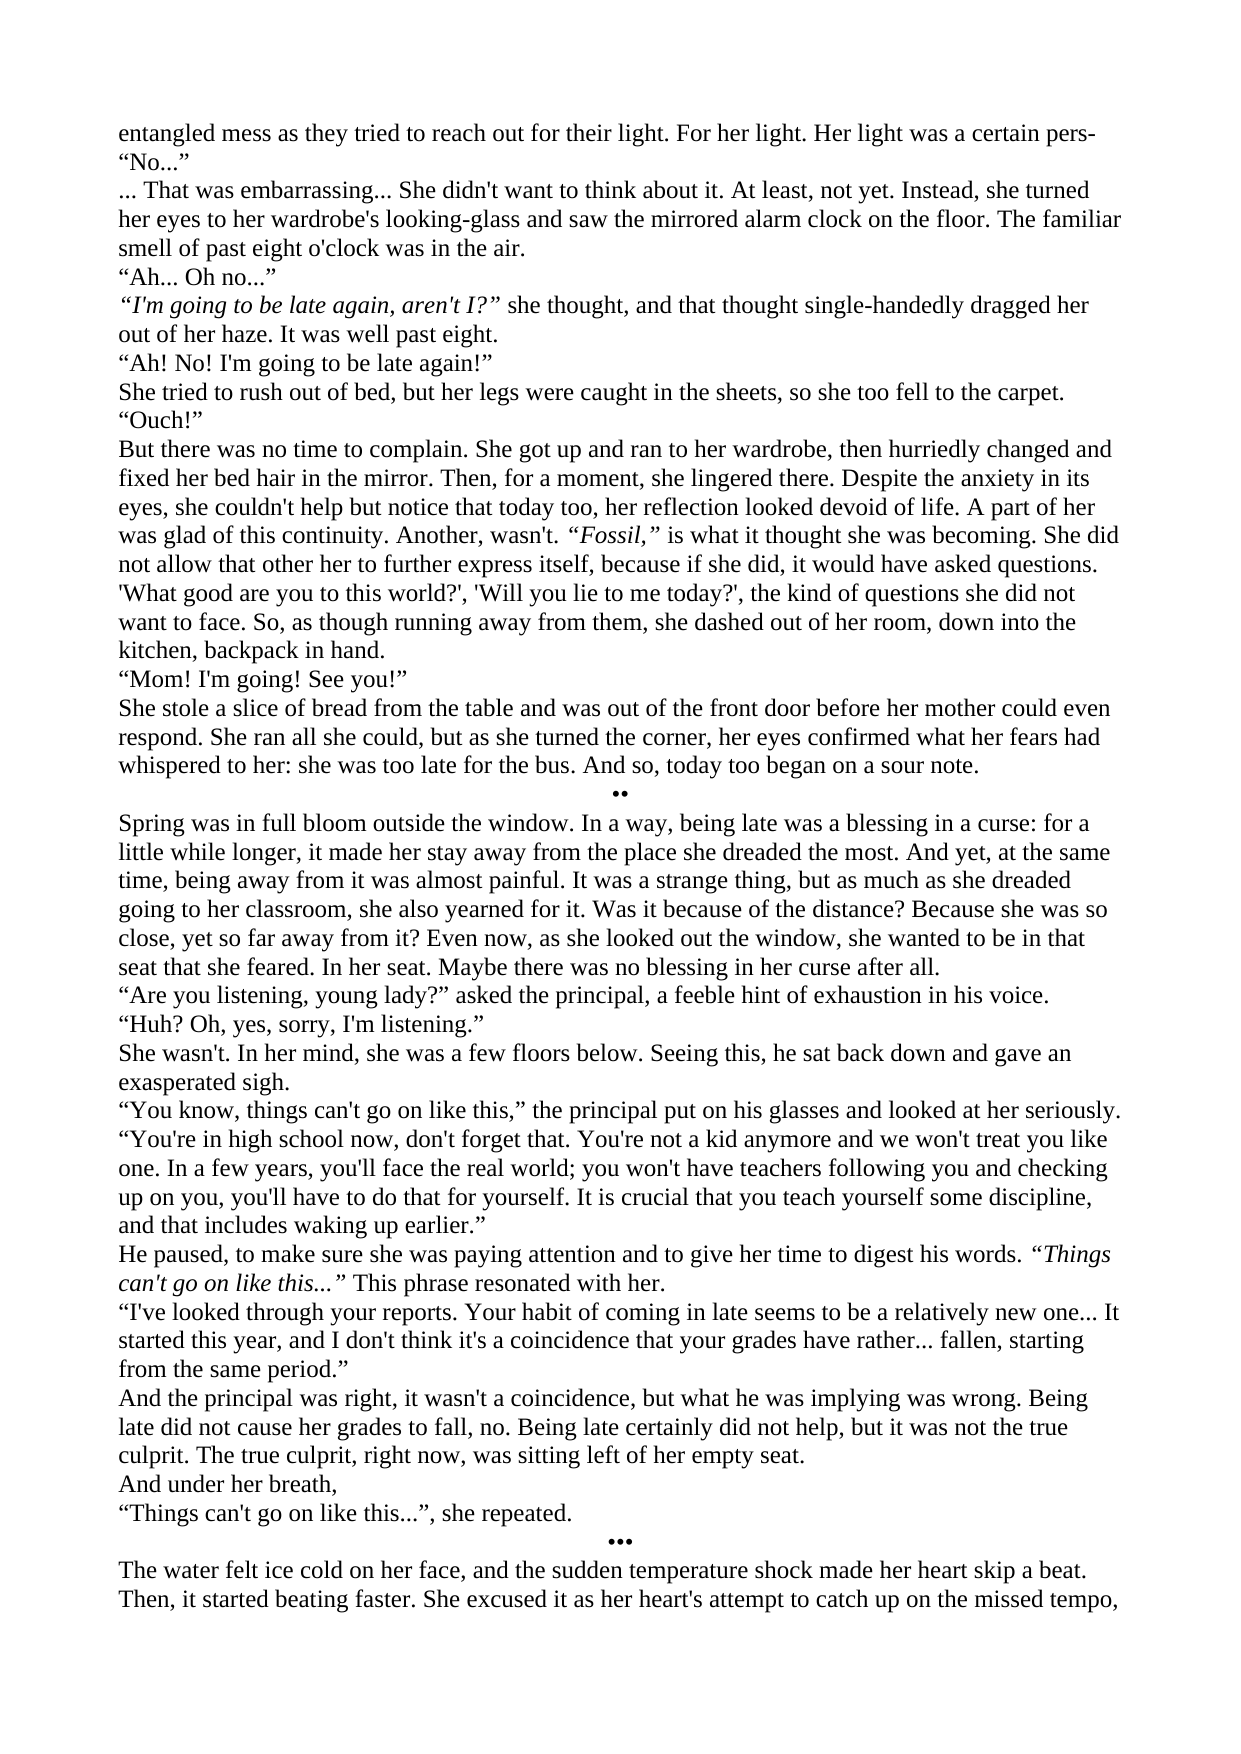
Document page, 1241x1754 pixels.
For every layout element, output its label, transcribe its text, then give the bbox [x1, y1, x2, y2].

text Spring was in full bloom outside the window. In a way, being late was a blessing in a curse: for a little while longer, it made her stay away from the place she dreaded the most. And yet, at the same time, being away from it was almost painful. It was a strange thing, but as much as she dreaded going to her classroom, she also yearned for it. Was it because of the distance? Because she was so close, yet so far away from it? Even now, as she looked out the window, she wanted to be in that seat that she feared. In her seat. Maybe there was no blessing in her curse after all. [118, 808, 1122, 981]
text “I've looked through your reports. Your habit of coming in late seems to be a relatively new one... It started this year, and I don't think it's a coincidence that your grades have rather... fallen, starting from the same period.” [118, 1297, 1122, 1383]
text “No...” [118, 147, 1122, 176]
text She tried to rush out of bed, but her legs were caught in the sheets, so she too fell to the carpet. [118, 377, 1122, 406]
text entangled mess as they tried to reach out for their light. For her light. Her light was a certain pers- [118, 118, 1122, 147]
text She wasn't. In her mind, she was a few floors below. Seeing this, he sat back down and gave an exasperated sigh. [118, 1038, 1122, 1096]
text “Ah! No! I'm going to be late again!” [118, 348, 1122, 377]
text •• [118, 779, 1122, 808]
text “Ah... Oh no...” [118, 262, 1122, 291]
text “Mom! I'm going! See you!” [118, 664, 1122, 693]
text “I'm going to be late again, aren't I?” she thought, and that thought single-handedly dragged her out of her haze. It was well past eight. [118, 291, 1122, 348]
text “Ouch!” [118, 406, 1122, 434]
text “You know, things can't go on like this,” the principal put on his glasses and looked at her seriously. “You're in high school now, don't forget that. You're not a kid anymore and we won't treat you like one. In a few years, you'll face the real world; you won't have teachers following you and checking up on you, you'll have to do that for yourself. It is crucial that you teach yourself some discipline, and that includes waking up earlier.” [118, 1096, 1122, 1239]
text ••• [118, 1527, 1122, 1556]
text The water felt ice cold on her face, and the sudden temperature shock made her heart skip a beat. Then, it started beating faster. She excused it as her heart's attempt to catch up on the missed tempo, [118, 1556, 1122, 1613]
text And the principal was right, it wasn't a coincidence, but what he was implying was wrong. Being late did not cause her grades to fall, no. Being late certainly did not help, but it was not the true culprit. The true culprit, right now, was sitting left of her empty seat. [118, 1383, 1122, 1469]
text “Are you listening, young lady?” asked the principal, a feeble hint of exhaustion in his voice. [118, 981, 1122, 1009]
text ... That was embarrassing... She didn't want to think about it. At least, not yet. Instead, she turned her eyes to her wardrobe's looking-glass and saw the mirrored alarm clock on the floor. The familiar smell of past eight o'clock was in the air. [118, 176, 1122, 262]
text But there was no time to complain. She got up and ran to her wardrobe, then hurriedly changed and fixed her bed hair in the mirror. Then, for a moment, she lingered there. Despite the anxiety in its eyes, she couldn't help but notice that today too, her reflection looked devoid of life. A part of her was glad of this continuity. Another, wasn't. “Fossil,” is what it thought she was becoming. She did not allow that other her to further express itself, because if she did, it would have asked questions. 'What good are you to this world?', 'Will you lie to me today?', the kind of questions she did not want to face. So, as though running away from them, she dashed out of her room, down into the kitchen, backpack in hand. [118, 434, 1122, 664]
text She stole a slice of bread from the table and was out of the front door before her mother could even respond. She ran all she could, but as she turned the corner, her eyes confirmed what her fears had whispered to her: she was too late for the bus. And so, today too began on a sour note. [118, 693, 1122, 779]
text “Things can't go on like this...”, she repeated. [118, 1498, 1122, 1527]
text He paused, to make sure she was paying attention and to give her time to digest his words. “Things can't go on like this...” This phrase resonated with her. [118, 1239, 1122, 1297]
text And under her breath, [118, 1469, 1122, 1498]
text “Huh? Oh, yes, sorry, I'm listening.” [118, 1009, 1122, 1038]
